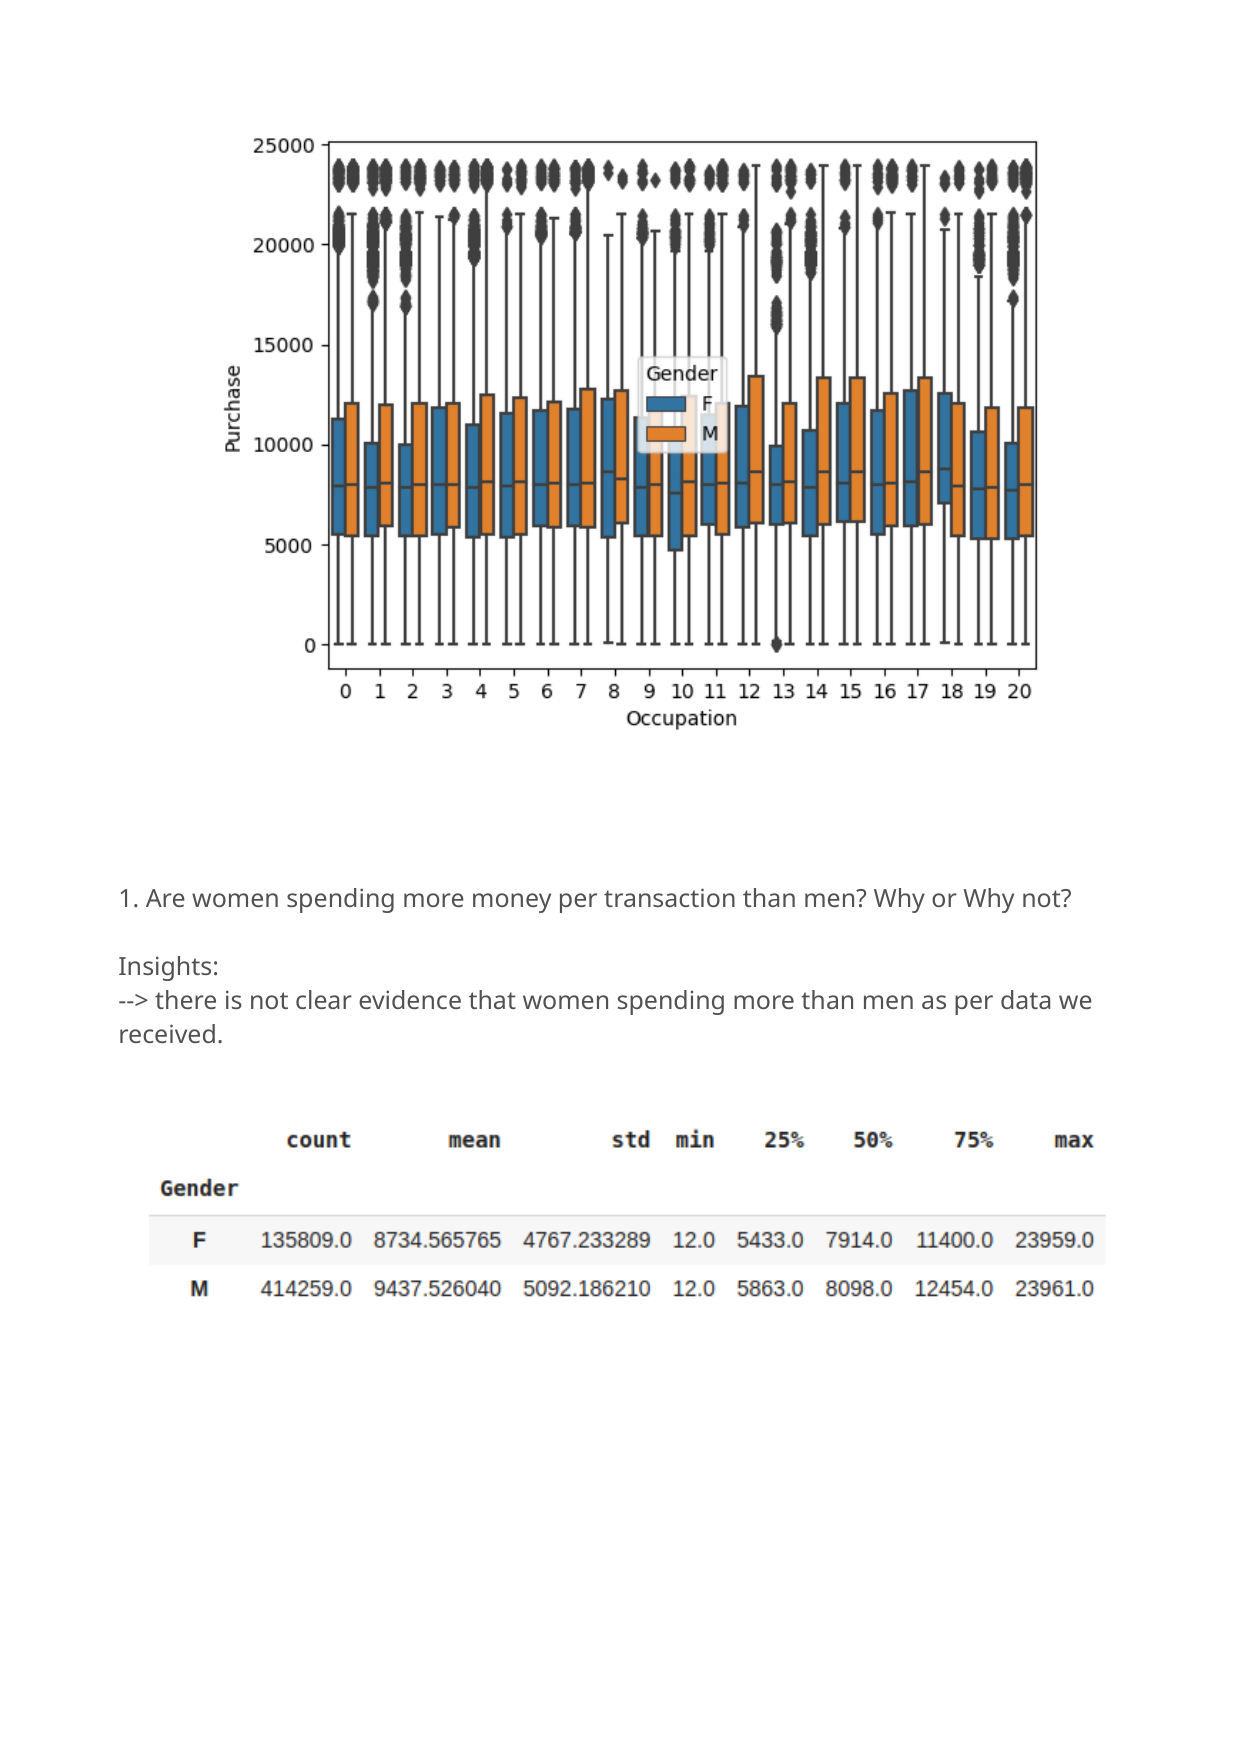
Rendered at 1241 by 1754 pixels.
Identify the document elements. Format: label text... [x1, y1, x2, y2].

picture [118, 1118, 1123, 1334]
text Insights: [118, 948, 1122, 982]
text 1. Are women spending more money per transaction than men? Why or Why not? [118, 880, 1122, 914]
picture [211, 123, 1050, 744]
text --> there is not clear evidence that women spending more than men as per data we received. [118, 982, 1122, 1051]
